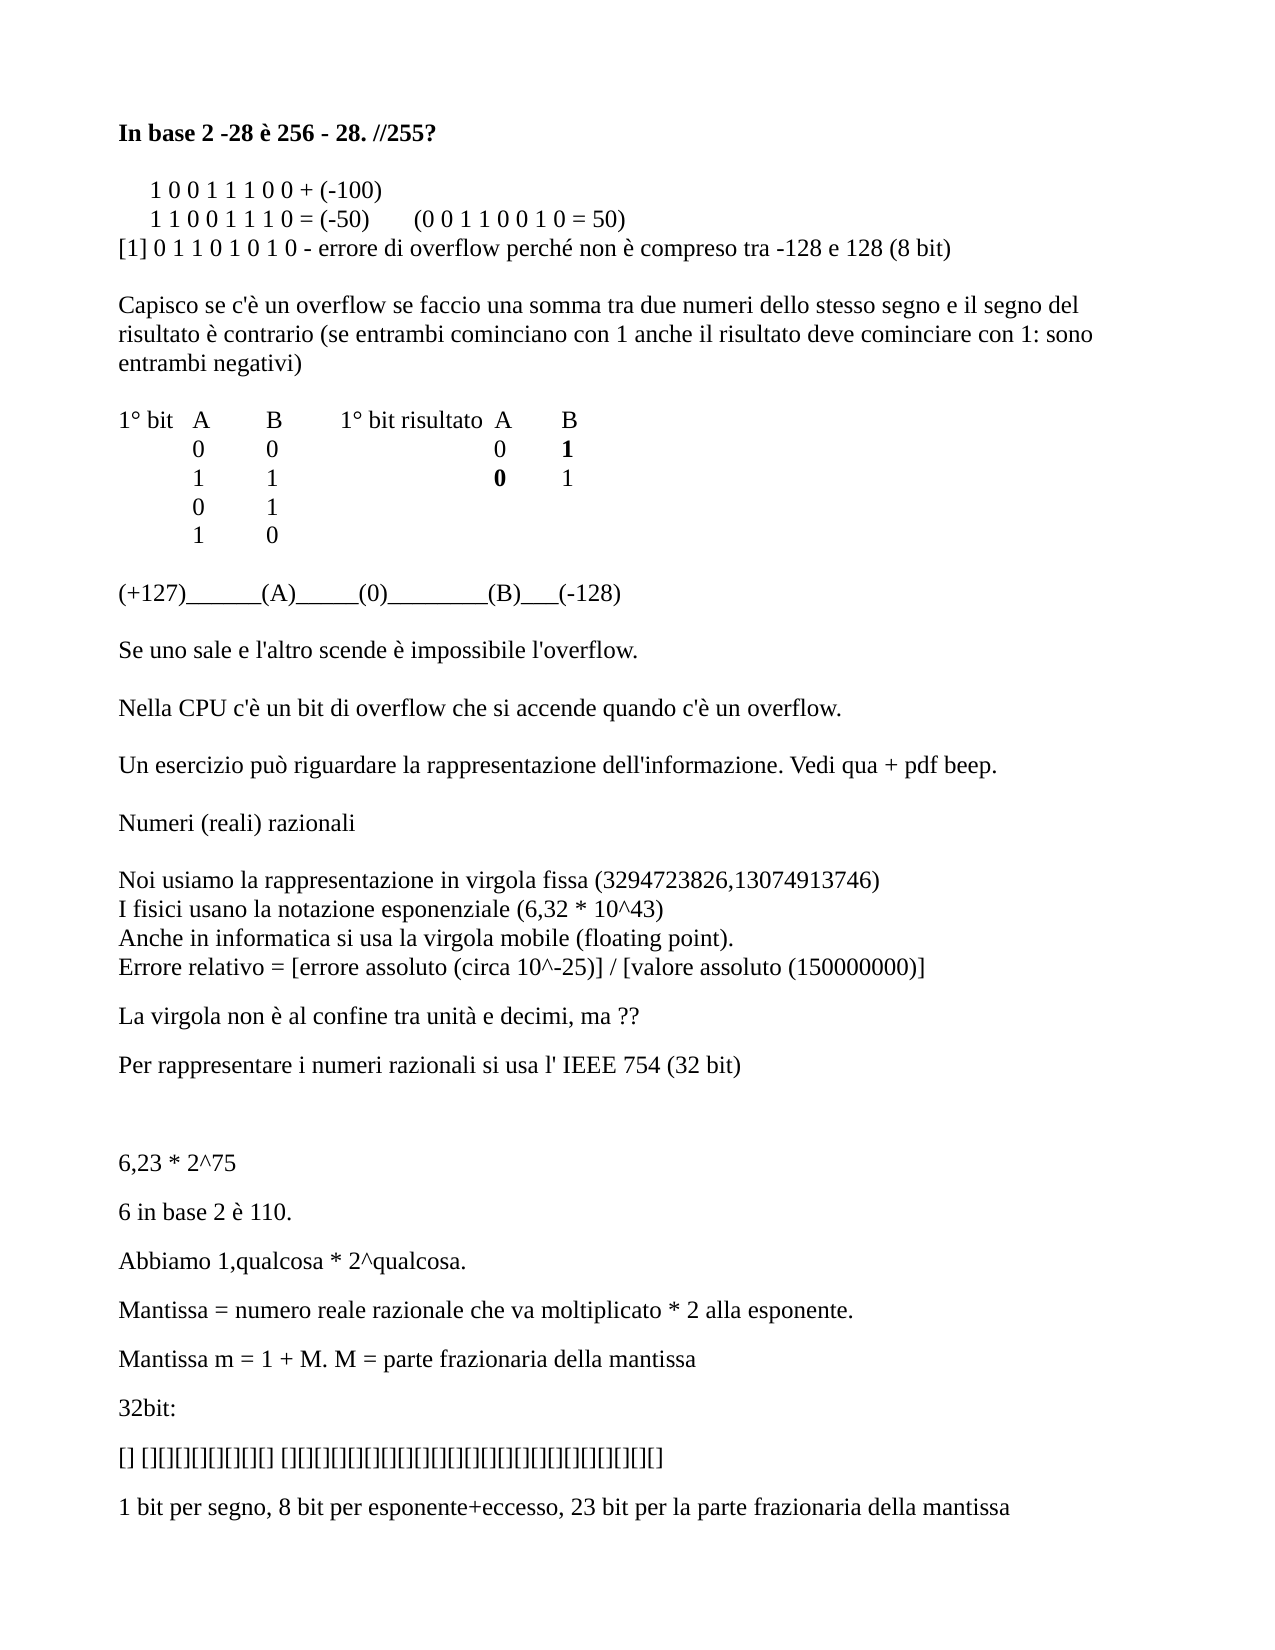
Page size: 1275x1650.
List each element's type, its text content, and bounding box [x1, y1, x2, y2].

text Noi usiamo la rappresentazione in virgola fissa (3294723826,13074913746) [118, 866, 1157, 894]
text 1 0 0 1 1 1 0 0 + (-100) [118, 176, 1157, 204]
text Nella CPU c'è un bit di overflow che si accende quando c'è un overflow. [118, 693, 1157, 722]
text Abbiamo 1,qualcosa * 2^qualcosa. [118, 1246, 1157, 1275]
text 32bit: [118, 1393, 1157, 1422]
text Errore relativo = [errore assoluto (circa 10^-25)] / [valore assoluto (150000000)] [118, 952, 1157, 981]
text 6 in base 2 è 110. [118, 1197, 1157, 1226]
text 1 bit per segno, 8 bit per esponente+eccesso, 23 bit per la parte frazionaria della mantissa [118, 1492, 1157, 1520]
text Numeri (reali) razionali [118, 808, 1157, 837]
text Mantissa m = 1 + M. M = parte frazionaria della mantissa [118, 1344, 1157, 1373]
text Per rappresentare i numeri razionali si usa l' IEEE 754 (32 bit) [118, 1050, 1157, 1079]
text In base 2 -28 è 256 - 28. //255? [118, 118, 1157, 147]
text Anche in informatica si usa la virgola mobile (floating point). [118, 923, 1157, 952]
text 6,23 * 2^75 [118, 1148, 1157, 1177]
text [] [][][][][][][][] [][][][][][][][][][][][][][][][][][][][][][][] [118, 1442, 1157, 1471]
text 0 1 [118, 492, 1157, 521]
text 0 0 0 1 [118, 434, 1157, 463]
text I fisici usano la notazione esponenziale (6,32 * 10^43) [118, 894, 1157, 923]
text Un esercizio può riguardare la rappresentazione dell'informazione. Vedi qua + pdf beep. [118, 751, 1157, 779]
text Se uno sale e l'altro scende è impossibile l'overflow. [118, 636, 1157, 664]
text [1] 0 1 1 0 1 0 1 0 - errore di overflow perché non è compreso tra -128 e 128 (8 bit) [118, 233, 1157, 262]
text La virgola non è al confine tra unità e decimi, ma ?? [118, 1001, 1157, 1030]
text 1 0 [118, 521, 1157, 549]
text Capisco se c'è un overflow se faccio una somma tra due numeri dello stesso segno e il segno del risultato è contrario (se entrambi cominciano con 1 anche il risultato deve cominciare con 1: sono entrambi negativi) [118, 291, 1157, 377]
text (+127)______(A)_____(0)________(B)___(-128) [118, 578, 1157, 607]
text 1 1 0 0 1 1 1 0 = (-50) (0 0 1 1 0 0 1 0 = 50) [118, 204, 1157, 233]
text 1 1 0 1 [118, 463, 1157, 492]
text Mantissa = numero reale razionale che va moltiplicato * 2 alla esponente. [118, 1295, 1157, 1324]
text 1° bit A B 1° bit risultato A B [118, 406, 1157, 434]
